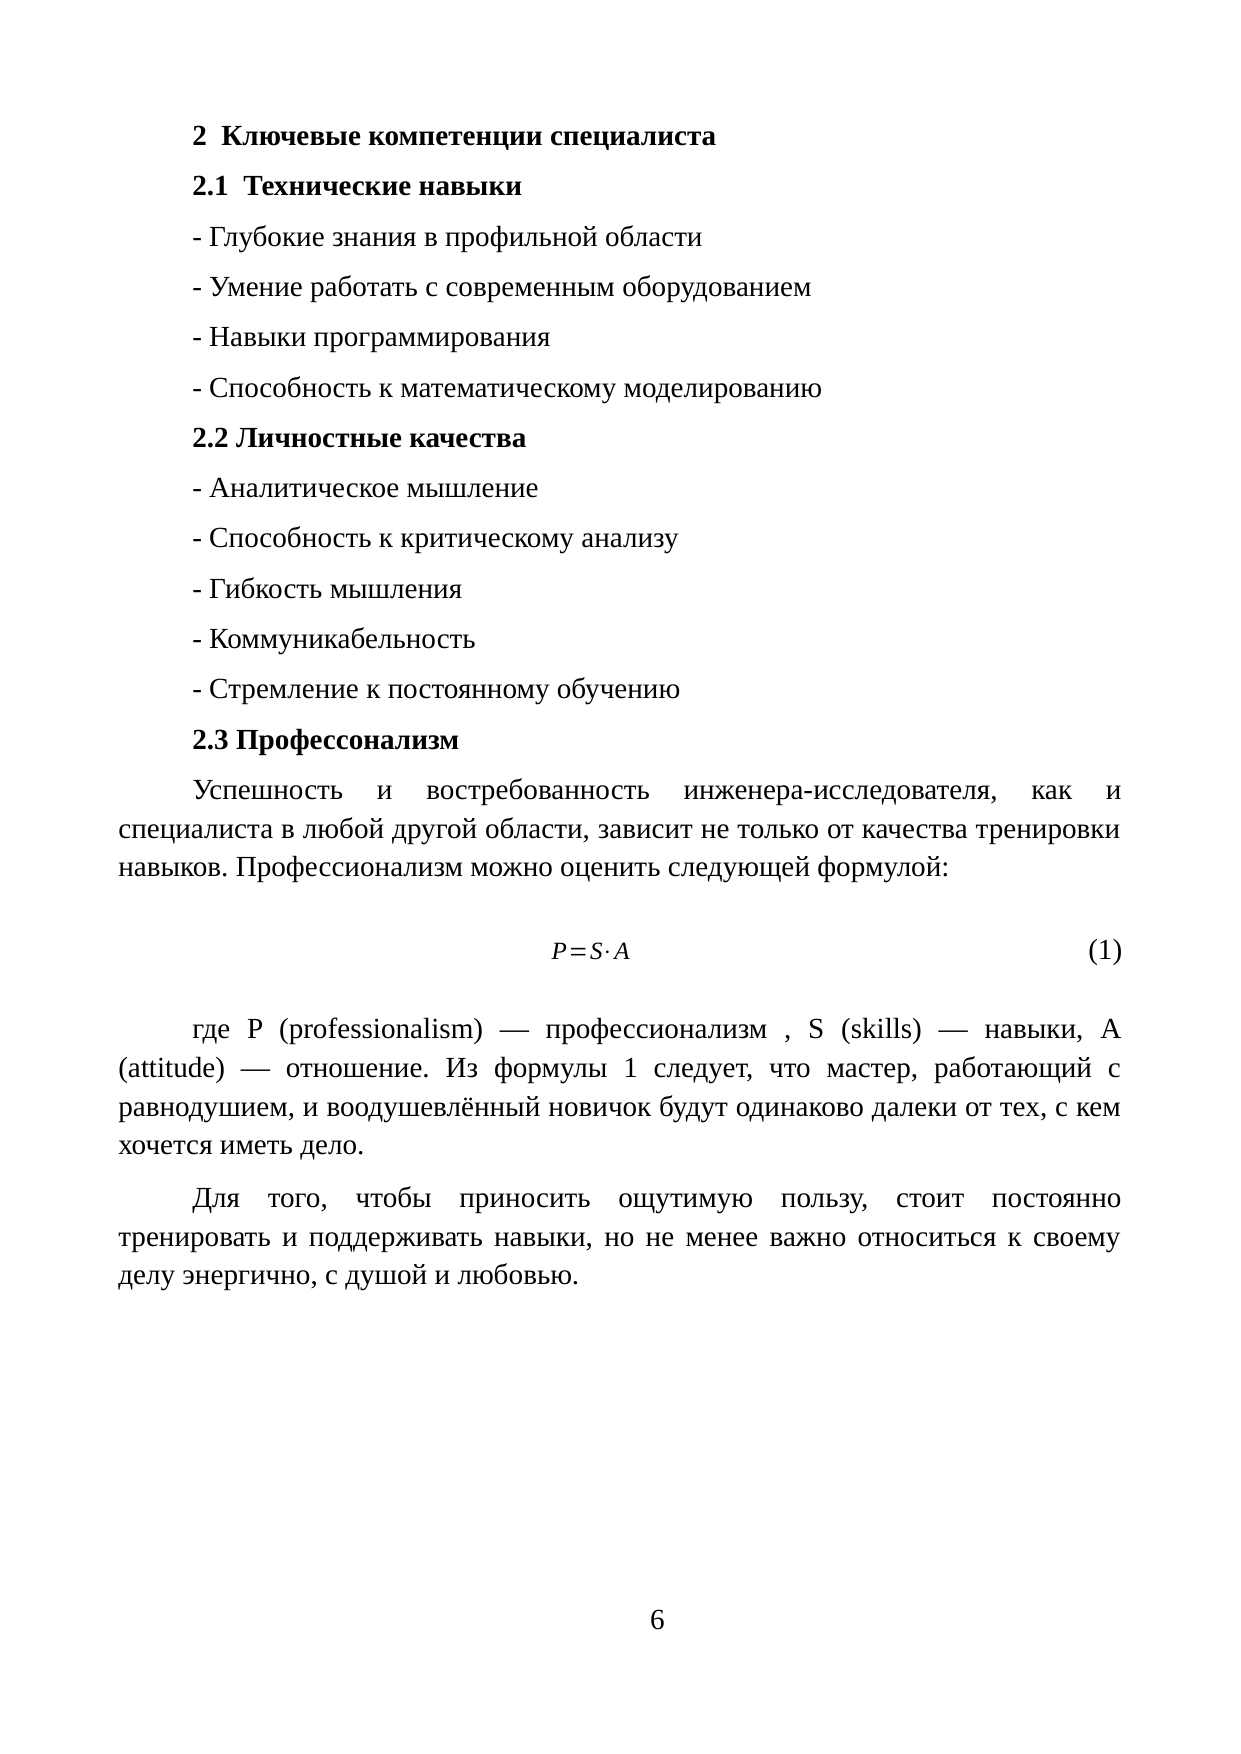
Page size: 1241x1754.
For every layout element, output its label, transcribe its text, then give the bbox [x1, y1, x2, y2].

subtitle Ключевые компетенции специалиста [118, 118, 1122, 152]
text - Навыки программирования [118, 319, 1122, 353]
subtitle Личностные качества [118, 420, 1122, 453]
text - Аналитическое мышление [118, 470, 1122, 504]
text - Стремление к постоянному обучению [118, 672, 1122, 705]
text - Глубокие знания в профильной области [118, 219, 1122, 252]
text Успешность и востребованность инженера-исследователя, как и специалиста в любой другой области, зависит не только от качества тренировки навыков. Профессионализм можно оценить следующей формулой: [118, 772, 1122, 883]
text - Умение работать с современным оборудованием [118, 269, 1122, 303]
subtitle Технические навыки [118, 168, 1122, 202]
text - Способность к математическому моделированию [118, 370, 1122, 403]
text (1) [118, 932, 1122, 965]
text - Коммуникабельность [118, 621, 1122, 655]
text Для того, чтобы приносить ощутимую пользу, стоит постоянно тренировать и поддерживать навыки, но не менее важно относиться к своему делу энергично, с душой и любовью. [118, 1180, 1122, 1291]
text где P (professionalism) — профессионализм , S (skills) — навыки, A (attitude) — отношение. Из формулы 1 следует, что мастер, работающий с равнодушием, и воодушевлённый новичок будут одинаково далеки от тех, с кем хочется иметь дело. [118, 1012, 1122, 1161]
text - Гибкость мышления [118, 571, 1122, 604]
subtitle Профессонализм [118, 722, 1122, 755]
text - Способность к критическому анализу [118, 521, 1122, 554]
